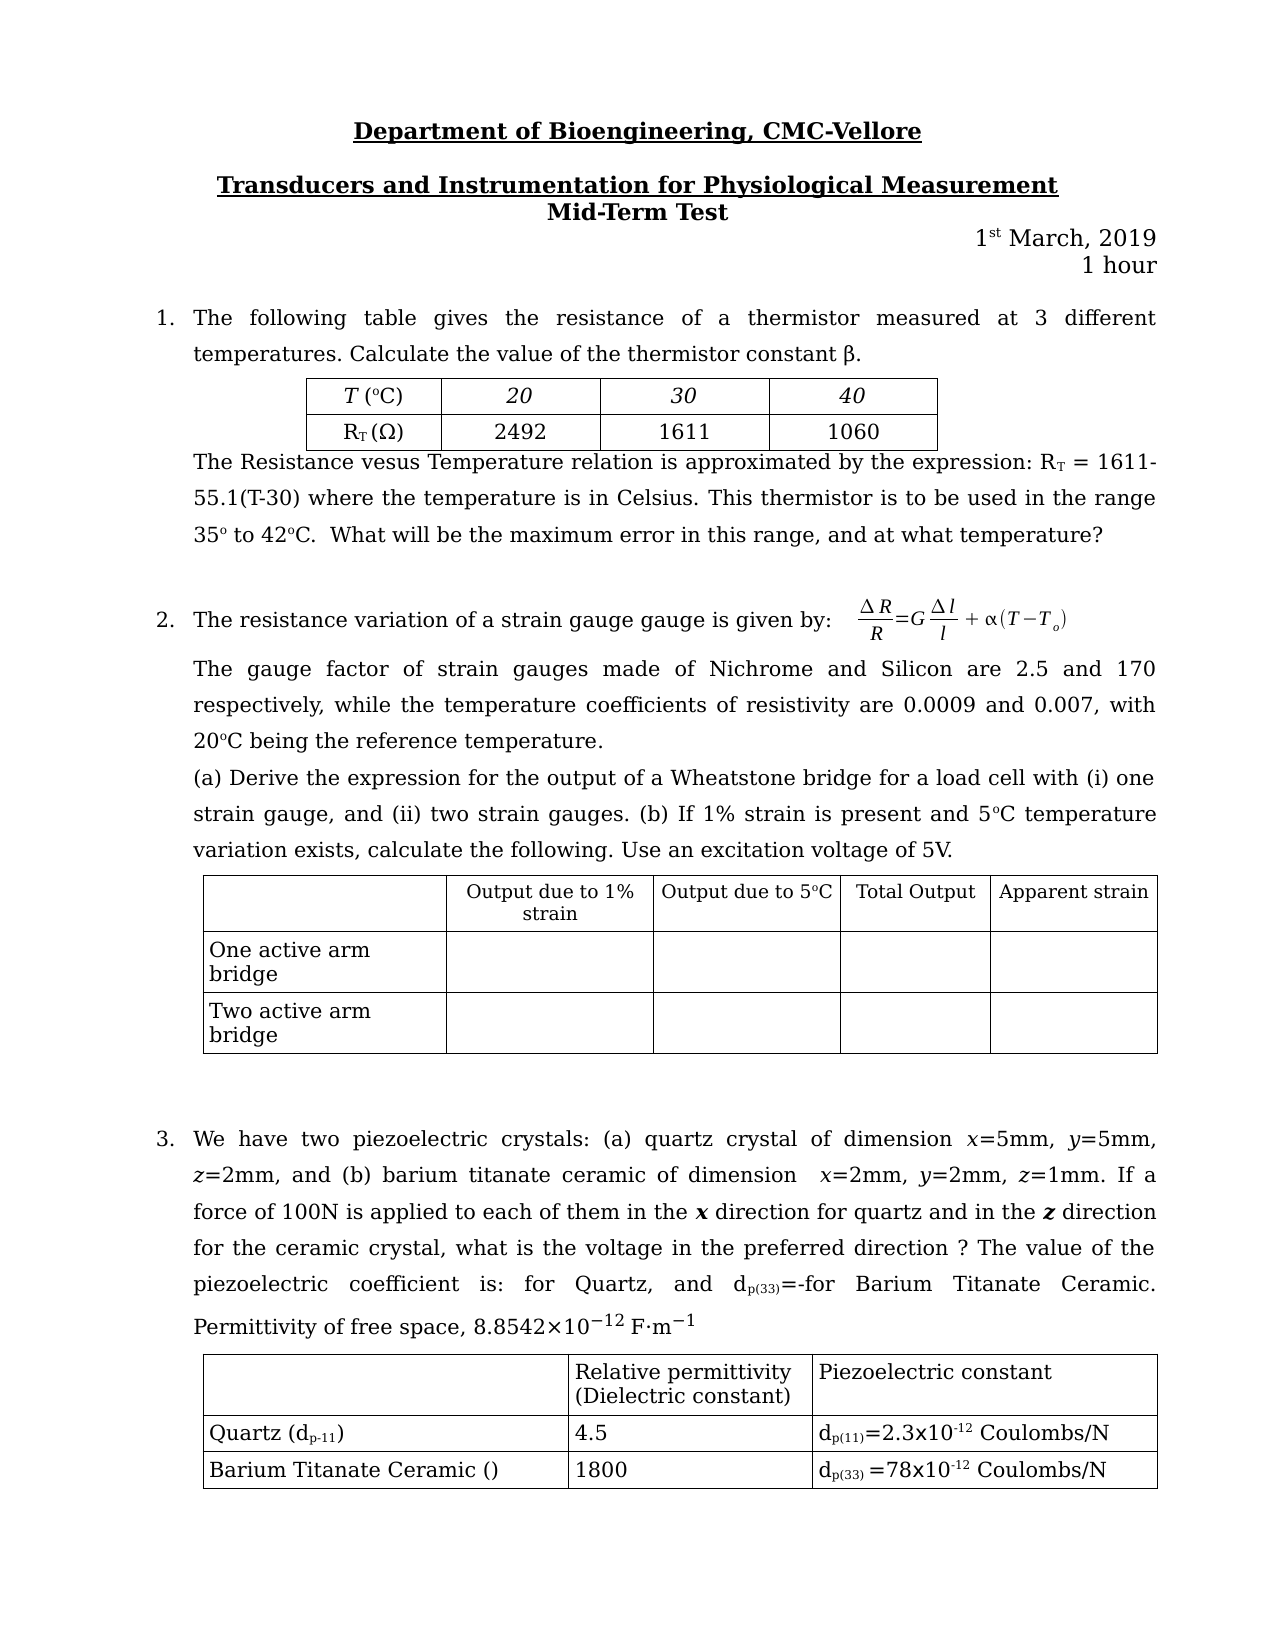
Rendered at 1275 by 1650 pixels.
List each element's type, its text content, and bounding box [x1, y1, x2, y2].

table_cell One active arm bridge [204, 932, 446, 992]
table_cell 1800 [569, 1452, 812, 1488]
list The gauge factor of strain gauges made of Nichrome and Silicon are 2.5 and 170 respectively, while the temperature coefficients of resistivity are 0.0009 and 0.007, with 20oC being the reference temperature. [156, 657, 1157, 753]
text 1st March, 2019 [118, 226, 1157, 252]
table_cell Two active arm bridge [204, 993, 446, 1053]
table_header Output due to 1% strain [447, 876, 653, 931]
table_cell [654, 932, 840, 992]
table_header 20 [442, 379, 600, 414]
table_cell [991, 993, 1157, 1053]
list We have two piezoelectric crystals: (a) quartz crystal of dimension x=5mm, y=5mm, z=2mm, and (b) barium titanate ceramic of dimension x=2mm, y=2mm, z=1mm. If a force of 100N is applied to each of them in the x direction for quartz and in the z direction for the ceramic crystal, what is the voltage in the preferred direction ? The value of the piezoelectric coefficient is: for Quartz, and dp(33)=-for Barium Titanate Ceramic. Permittivity of free space, 8.8542×10−12 F⋅m−1 [156, 1127, 1157, 1339]
table_header [204, 1355, 568, 1414]
table_cell RT (Ω) [307, 415, 441, 450]
table_cell Barium Titanate Ceramic () [204, 1452, 568, 1488]
table_cell [841, 932, 990, 992]
table_header T (oC) [307, 379, 441, 414]
table_header Relative permittivity (Dielectric constant) [569, 1355, 812, 1414]
text Department of Bioengineering, CMC-Vellore [118, 118, 1157, 145]
table_cell [654, 993, 840, 1053]
table_cell 2492 [442, 415, 600, 450]
table_cell 1611 [601, 415, 769, 450]
table_cell [991, 932, 1157, 992]
table_cell dp(33) =78x10-12 Coulombs/N [813, 1452, 1157, 1488]
table_header [204, 876, 446, 931]
table_cell [447, 993, 653, 1053]
list (a) Derive the expression for the output of a Wheatstone bridge for a load cell with (i) one strain gauge, and (ii) two strain gauges. (b) If 1% strain is present and 5oC temperature variation exists, calculate the following. Use an excitation voltage of 5V. [156, 766, 1157, 863]
table_cell [841, 993, 990, 1053]
table_cell [447, 932, 653, 992]
text Transducers and Instrumentation for Physiological Measurement [118, 172, 1157, 199]
table_header Output due to 5oC [654, 876, 840, 931]
table_cell 1060 [770, 415, 937, 450]
table_header Piezoelectric constant [813, 1355, 1157, 1414]
list The Resistance vesus Temperature relation is approximated by the expression: RT = 1611-55.1(T-30) where the temperature is in Celsius. This thermistor is to be used in the range 35o to 42oC. What will be the maximum error in this range, and at what temperature? [156, 450, 1157, 547]
table_header Apparent strain [991, 876, 1157, 931]
table_cell 4.5 [569, 1416, 812, 1451]
table_cell dp(11)=2.3x10-12 Coulombs/N [813, 1416, 1157, 1451]
table_header Total Output [841, 876, 990, 931]
table_cell Quartz (dp-11) [204, 1416, 568, 1451]
table_header 40 [770, 379, 937, 414]
text Mid-Term Test [118, 199, 1157, 226]
list The resistance variation of a strain gauge gauge is given by: [156, 596, 1157, 644]
text 1 hour [118, 252, 1157, 279]
table_header 30 [601, 379, 769, 414]
list The following table gives the resistance of a thermistor measured at 3 different temperatures. Calculate the value of the thermistor constant β. [156, 306, 1157, 366]
